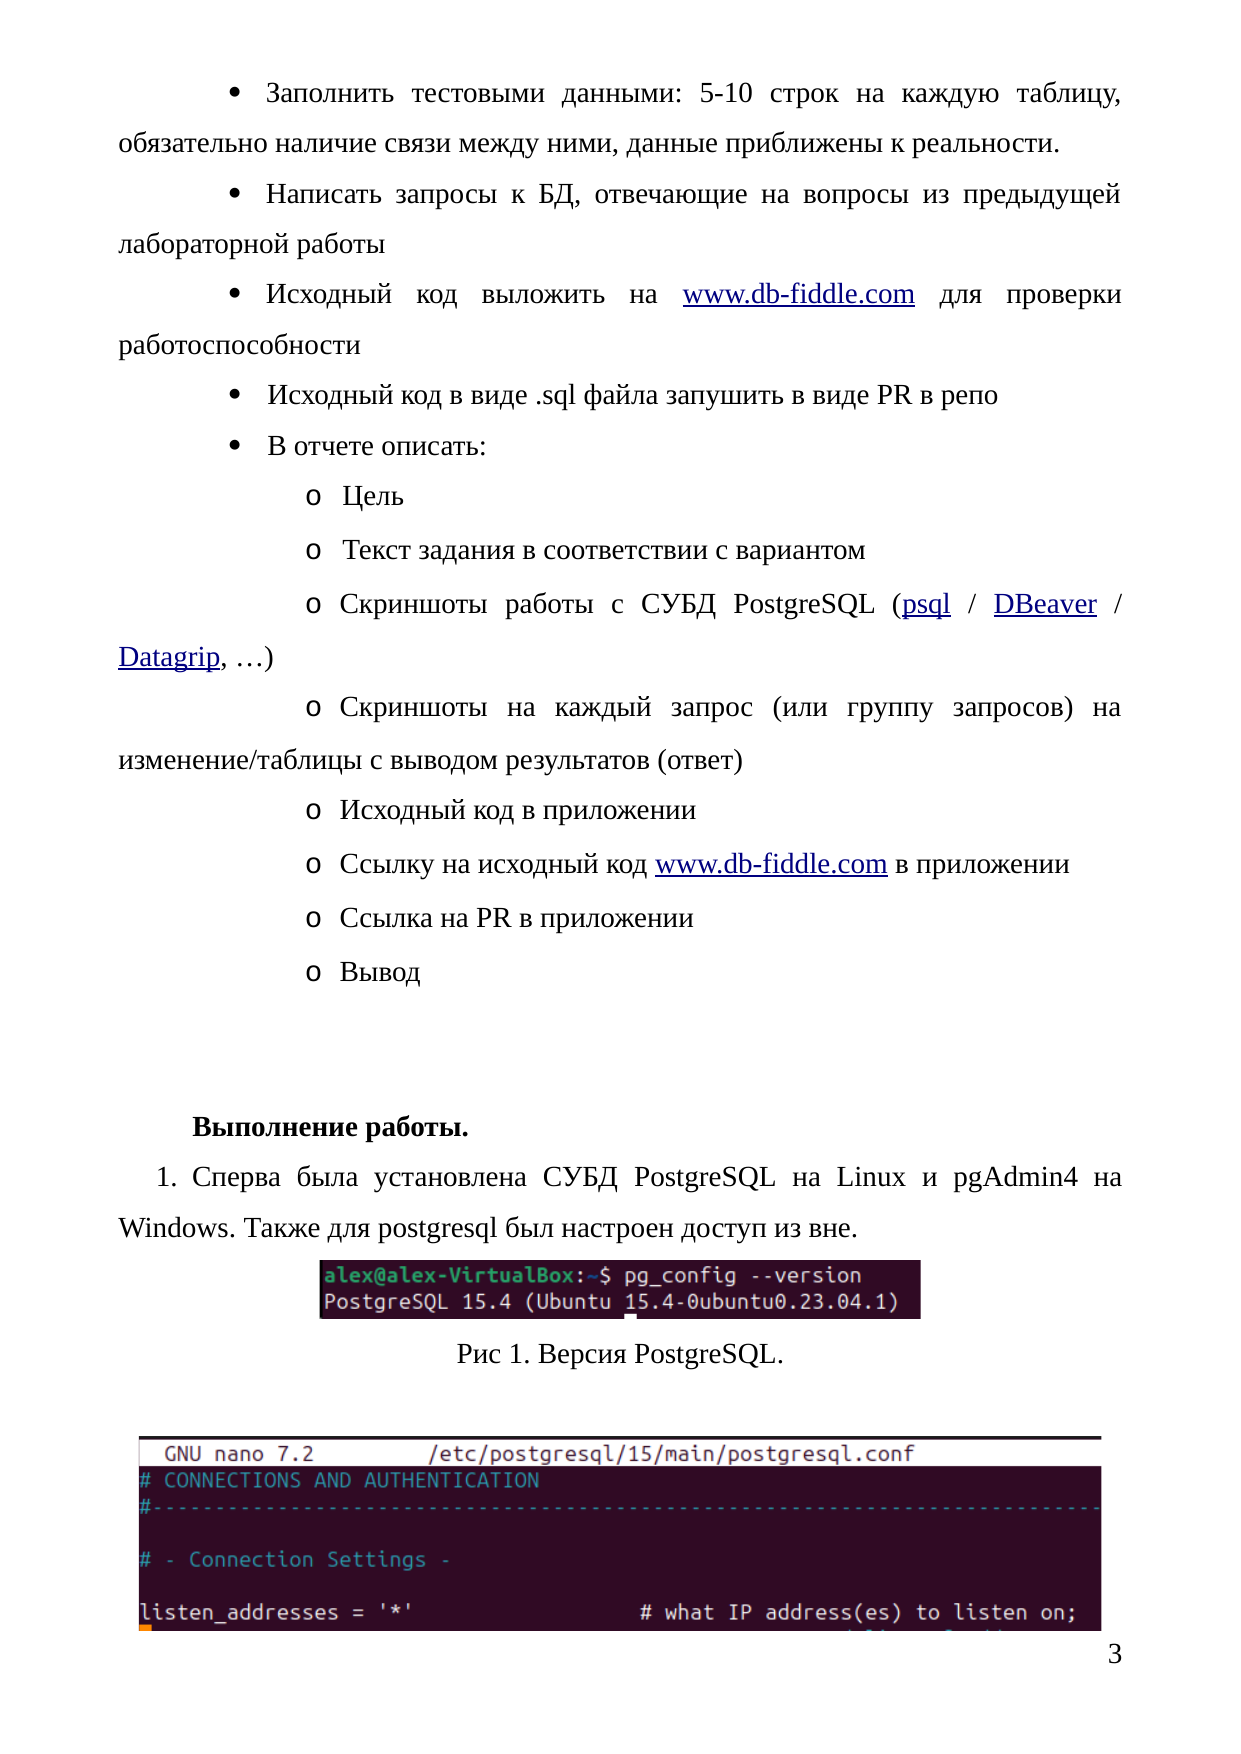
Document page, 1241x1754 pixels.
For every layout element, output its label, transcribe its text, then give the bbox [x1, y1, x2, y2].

list Скриншоты на каждый запрос (или группу запросов) на изменение/таблицы с выводом результатов (ответ) [118, 689, 1122, 776]
list Исходный код выложить на www.db-fiddle.com для проверки работоспособности [118, 276, 1122, 360]
list Сперва была установлена СУБД PostgreSQL на Linux и pgAdmin4 на Windows. Также для postgresql был настроен доступ из вне. [118, 1159, 1122, 1243]
list В отчете описать: [229, 428, 1122, 461]
list Заполнить тестовыми данными: 5-10 строк на каждую таблицу, обязательно наличие связи между ними, данные приближены к реальности. [118, 75, 1122, 159]
subtitle Выполнение работы. [118, 1109, 1122, 1143]
list Вывод [118, 954, 1122, 991]
list Ссылка на PR в приложении [118, 901, 1122, 937]
list Исходный код в приложении [118, 792, 1122, 828]
list Скриншоты работы с СУБД PostgreSQL (psql / DBeaver / Datagrip, …) [118, 586, 1122, 672]
list Цель [304, 478, 1122, 514]
list Ссылку на исходный код www.db-fiddle.com в приложении [118, 846, 1122, 882]
list Исходный код в виде .sql файла запушить в виде PR в репо [229, 377, 1122, 411]
list Написать запросы к БД, отвечающие на вопросы из предыдущей лабораторной работы [118, 176, 1122, 260]
text Рис 1. Версия PostgreSQL. [118, 1336, 1122, 1369]
list Текст задания в соответствии с вариантом [304, 532, 1122, 568]
